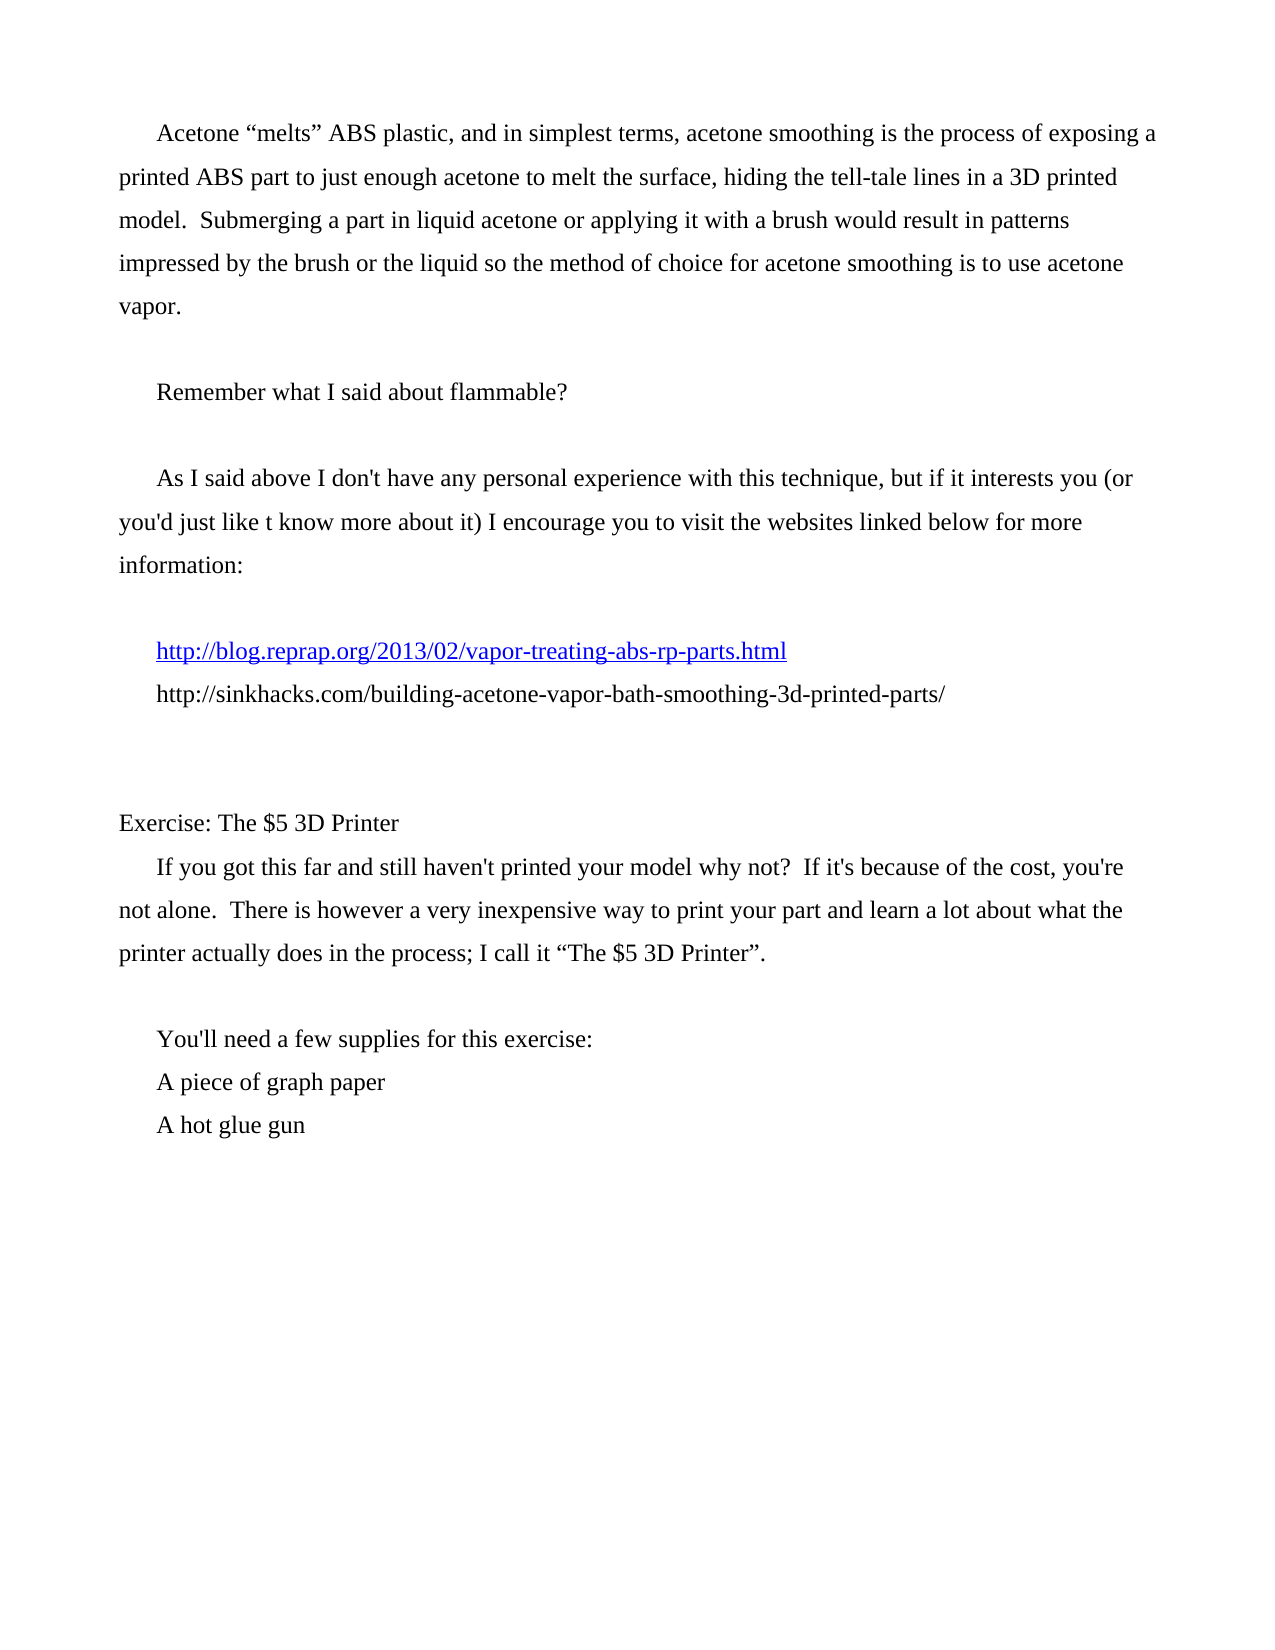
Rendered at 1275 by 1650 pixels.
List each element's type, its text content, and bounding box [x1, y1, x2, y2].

text If you got this far and still haven't printed your model why not? If it's because of the cost, you're not alone. There is however a very inexpensive way to print your part and learn a lot about what the printer actually does in the process; I call it “The $5 3D Printer”. [118, 852, 1156, 967]
text Exercise: The $5 3D Printer [118, 808, 1156, 837]
text Acetone “melts” ABS plastic, and in simplest terms, acetone smoothing is the process of exposing a printed ABS part to just enough acetone to melt the surface, hiding the tell-tale lines in a 3D printed model. Submerging a part in liquid acetone or applying it with a brush would result in patterns impressed by the brush or the liquid so the method of choice for acetone smoothing is to use acetone vapor. [118, 118, 1156, 320]
text http://sinkhacks.com/building-acetone-vapor-bath-smoothing-3d-printed-parts/ [118, 679, 1156, 708]
text A hot glue gun [118, 1110, 1156, 1139]
text Remember what I said about flammable? [118, 377, 1156, 406]
text As I said above I don't have any personal experience with this technique, but if it interests you (or you'd just like t know more about it) I encourage you to visit the websites linked below for more information: [118, 463, 1156, 578]
text http://blog.reprap.org/2013/02/vapor-treating-abs-rp-parts.html [118, 636, 1156, 665]
text You'll need a few supplies for this exercise: [118, 1024, 1156, 1053]
text A piece of graph paper [118, 1067, 1156, 1096]
